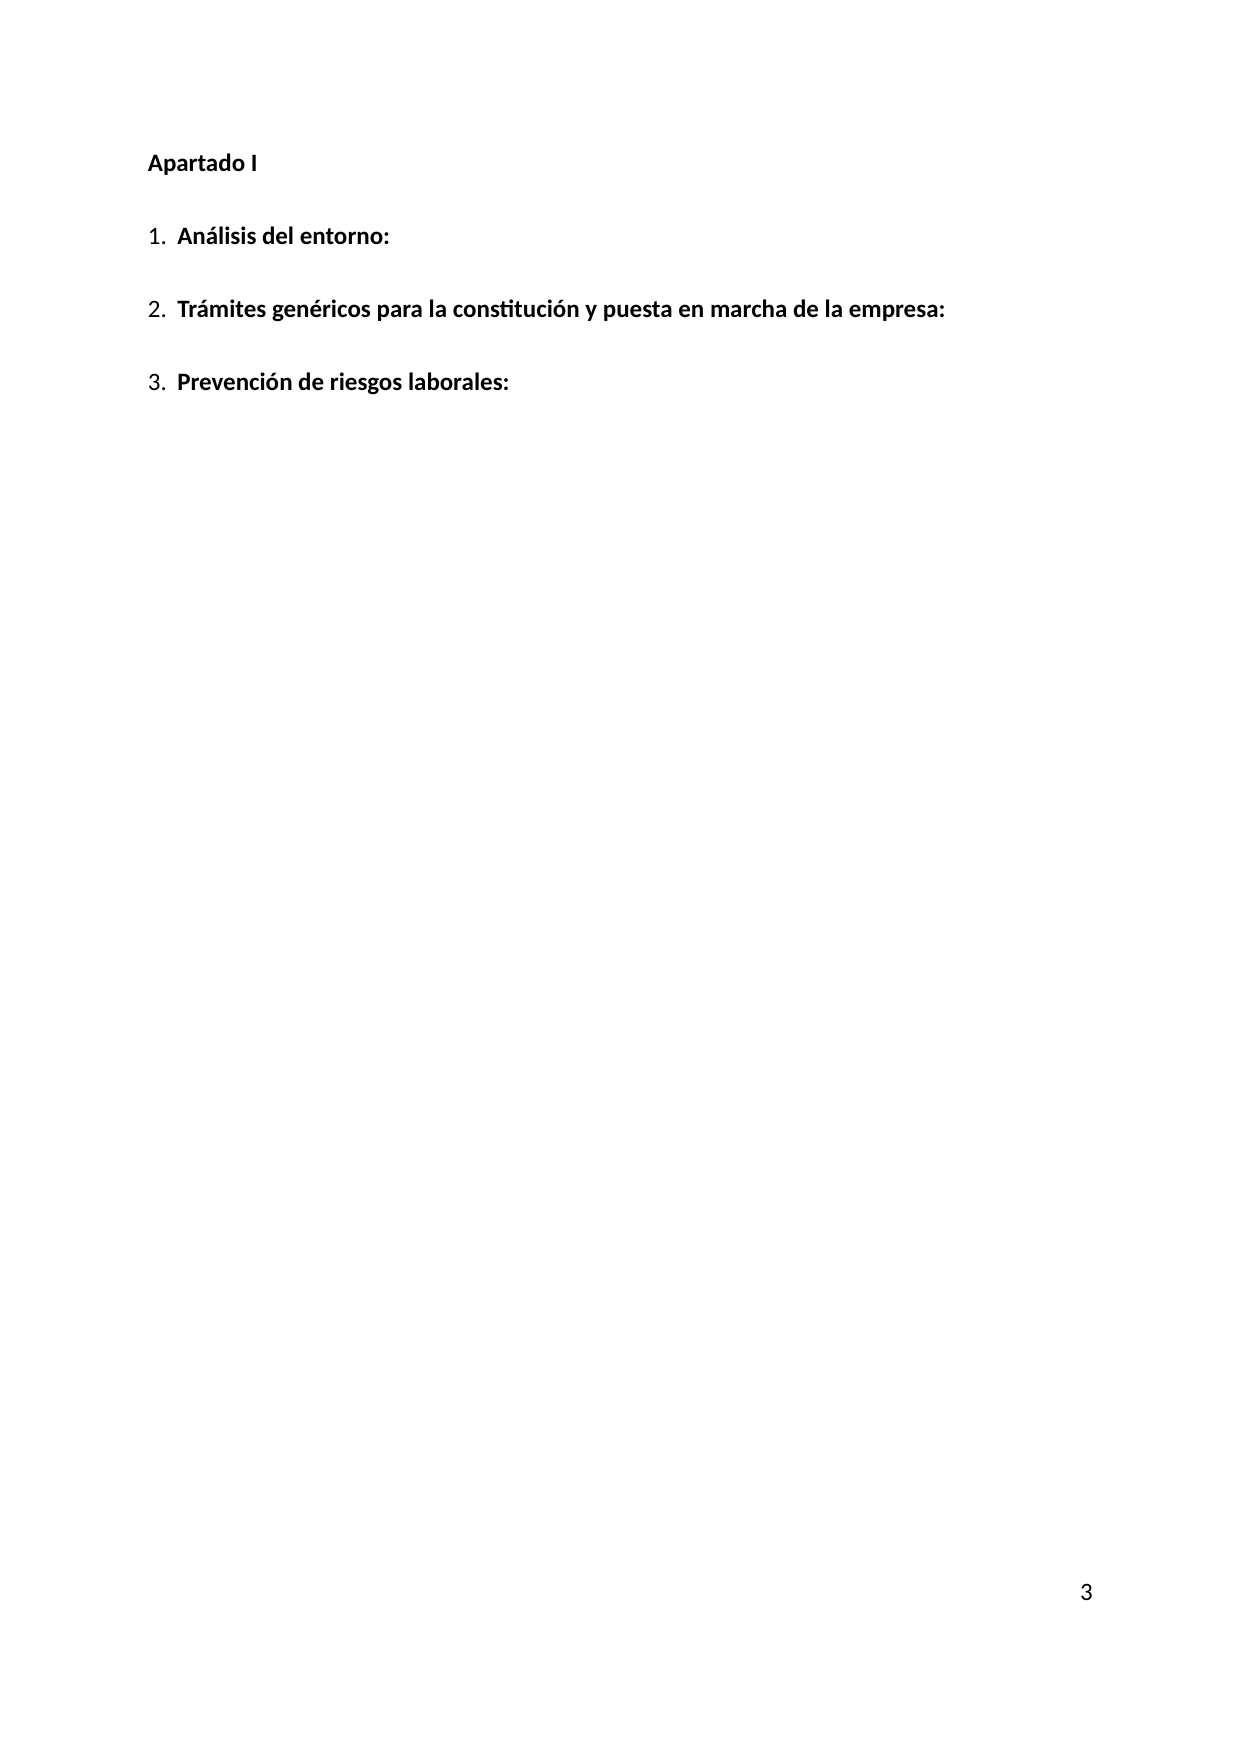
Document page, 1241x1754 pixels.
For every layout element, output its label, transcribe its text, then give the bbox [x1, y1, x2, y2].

subtitle Prevención de riesgos laborales: [148, 366, 1093, 397]
subtitle Apartado I [148, 148, 1093, 178]
subtitle Análisis del entorno: [148, 220, 1093, 251]
subtitle Trámites genéricos para la constitución y puesta en marcha de la empresa: [148, 293, 1093, 324]
